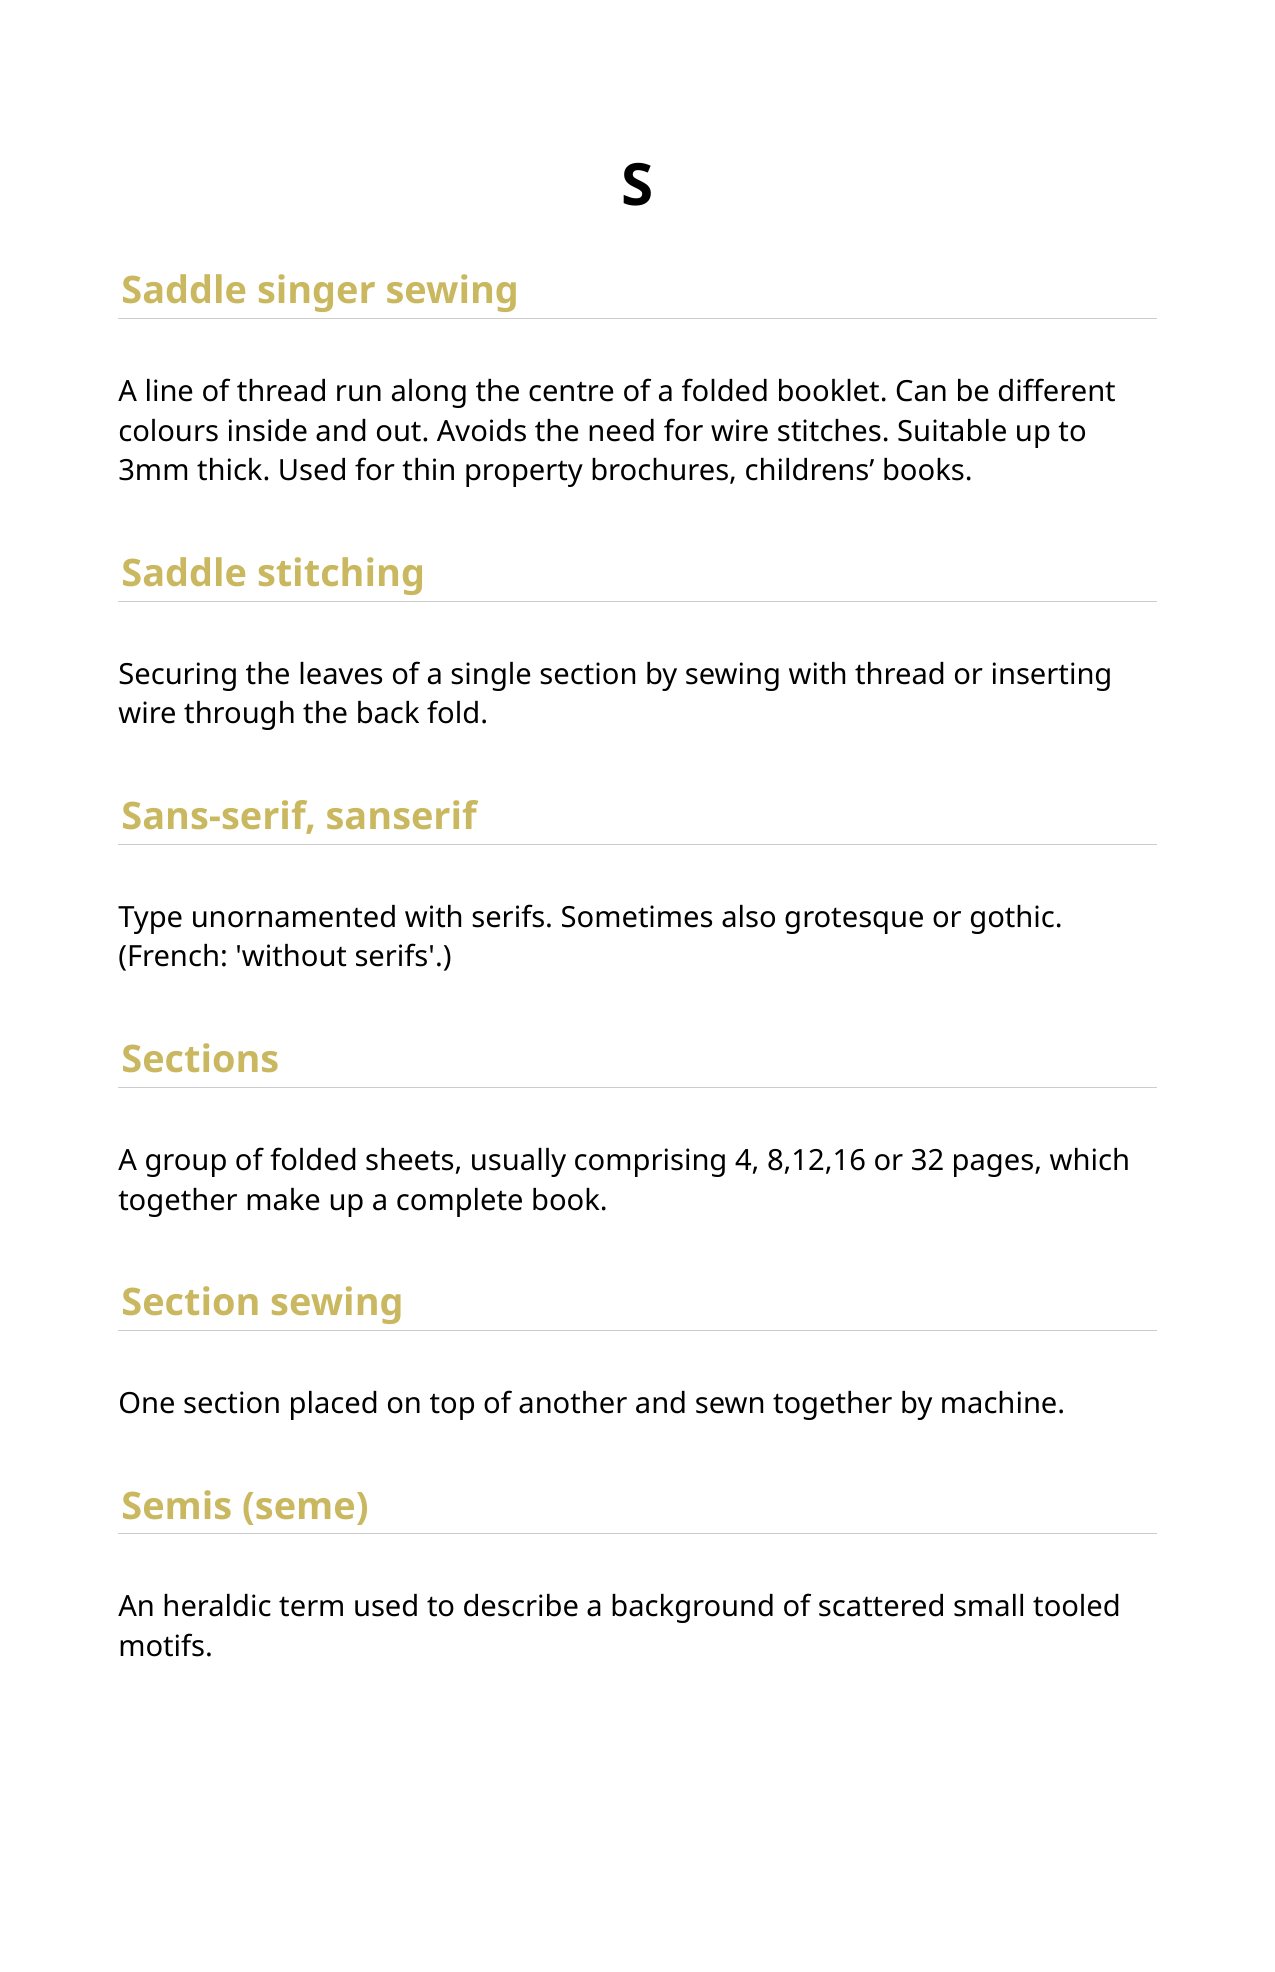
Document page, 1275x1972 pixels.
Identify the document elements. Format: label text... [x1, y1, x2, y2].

table_header Saddle singer sewing [118, 235, 1157, 318]
table_header Section sewing [118, 1247, 1157, 1330]
table_header Sans-serif, sanserif [118, 761, 1157, 844]
table_header Sections [118, 1004, 1157, 1087]
table_header [118, 1331, 1157, 1382]
table_header [118, 1534, 1157, 1586]
table_cell An heraldic term used to describe a background of scattered small tooled motifs. [118, 1586, 1157, 1665]
table_header [118, 1088, 1157, 1139]
table_cell Type unornamented with serifs. Sometimes also grotesque or gothic. (French: 'without serifs'.) [118, 896, 1157, 975]
table_header Semis (seme) [118, 1451, 1157, 1533]
table_header Saddle stitching [118, 518, 1157, 601]
table_cell A line of thread run along the centre of a folded booklet. Can be different colours inside and out. Avoids the need for wire stitches. Suitable up to 3mm thick. Used for thin property brochures, childrens’ books. [118, 370, 1157, 489]
table_cell One section placed on top of another and sewn together by machine. [118, 1382, 1157, 1422]
table_header [118, 319, 1157, 370]
table_header [118, 602, 1157, 653]
table_cell Securing the leaves of a single section by sewing with thread or inserting wire through the back fold. [118, 653, 1157, 732]
title S [118, 143, 1157, 223]
table_cell A group of folded sheets, usually comprising 4, 8,12,16 or 32 pages, which together make up a complete book. [118, 1139, 1157, 1218]
table_header [118, 845, 1157, 896]
